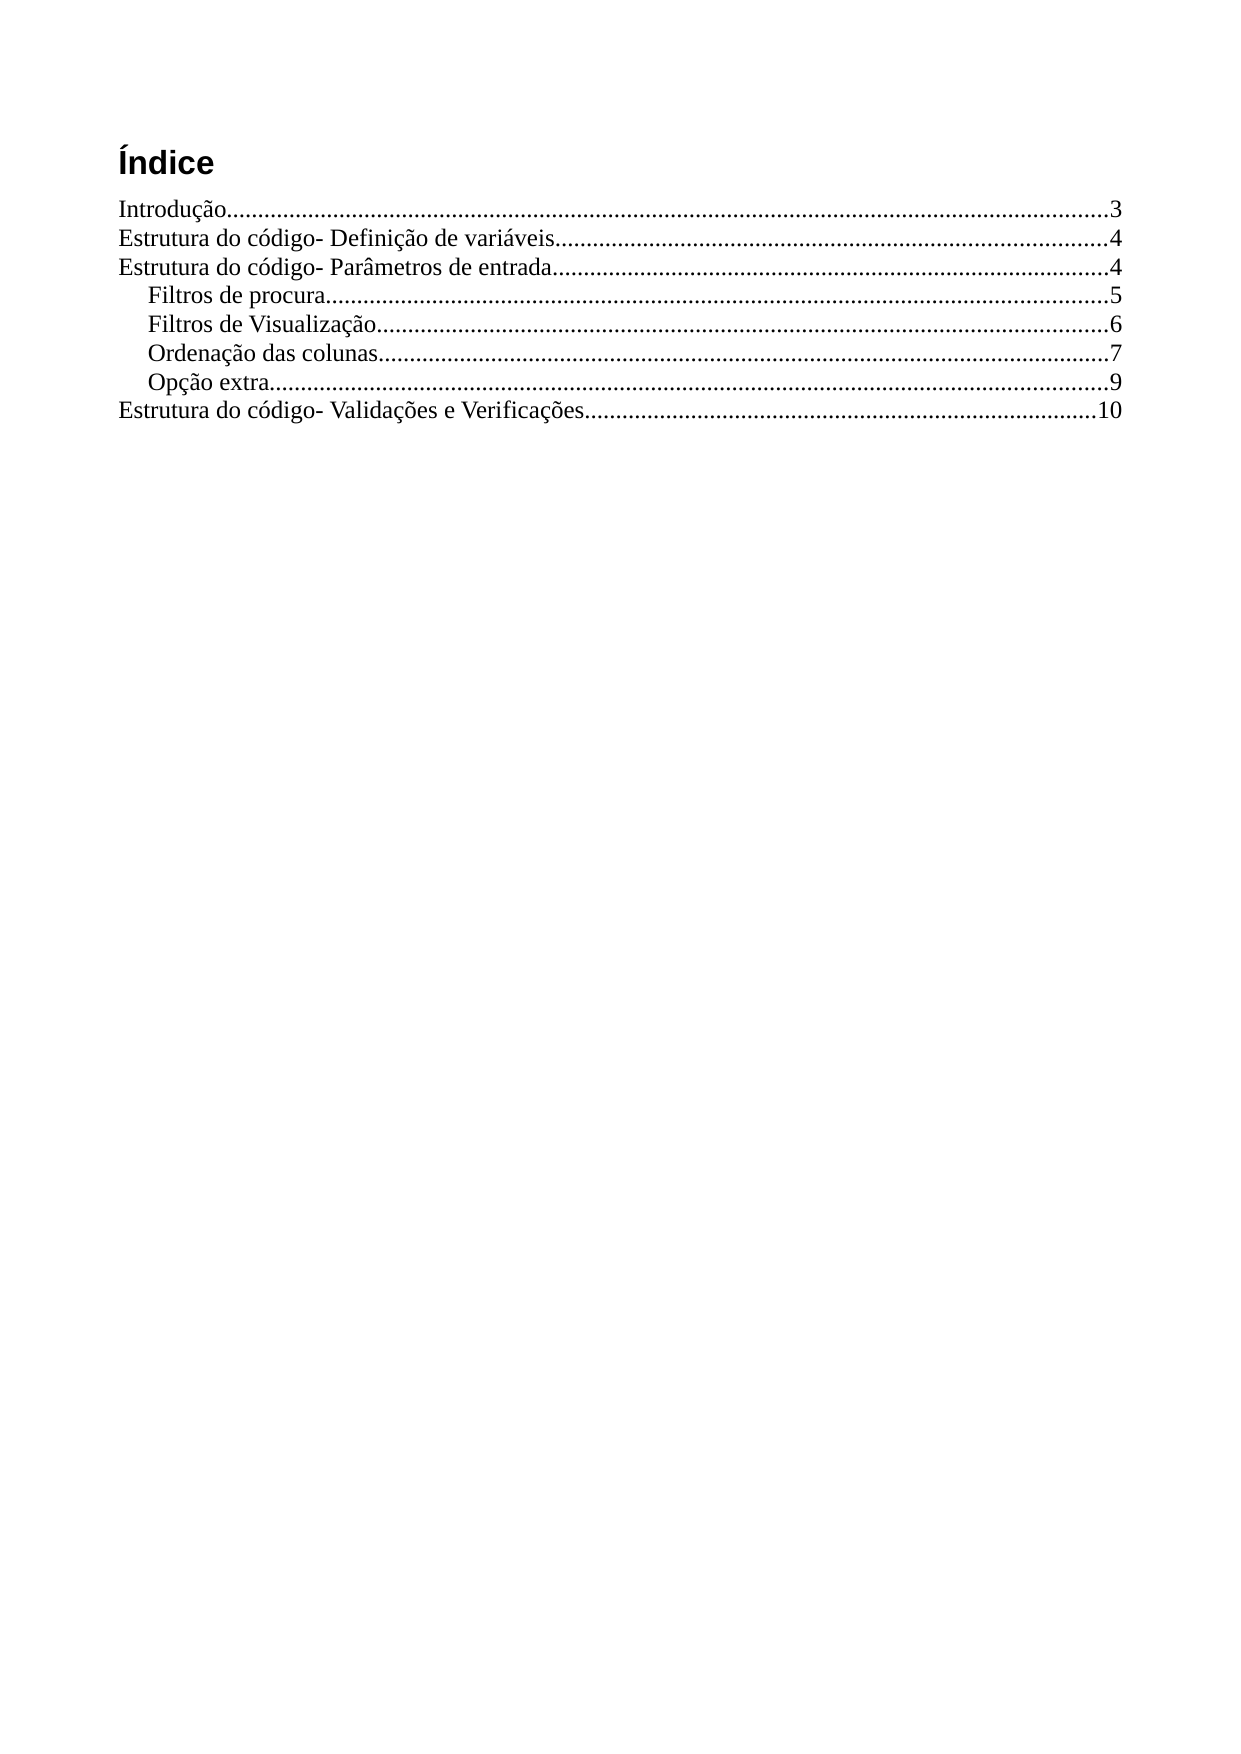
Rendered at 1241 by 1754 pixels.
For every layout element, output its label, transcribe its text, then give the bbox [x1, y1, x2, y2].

subtitle Índice [118, 143, 1122, 182]
text Estrutura do código- Parâmetros de entrada 4 [118, 252, 1122, 280]
text Estrutura do código- Validações e Verificações 10 [118, 395, 1122, 424]
text Estrutura do código- Definição de variáveis 4 [118, 223, 1122, 252]
text Opção extra 9 [148, 367, 1122, 395]
text Introdução 3 [118, 194, 1122, 223]
text Filtros de Visualização 6 [148, 309, 1122, 338]
text Ordenação das colunas 7 [148, 338, 1122, 367]
text Filtros de procura 5 [148, 280, 1122, 309]
